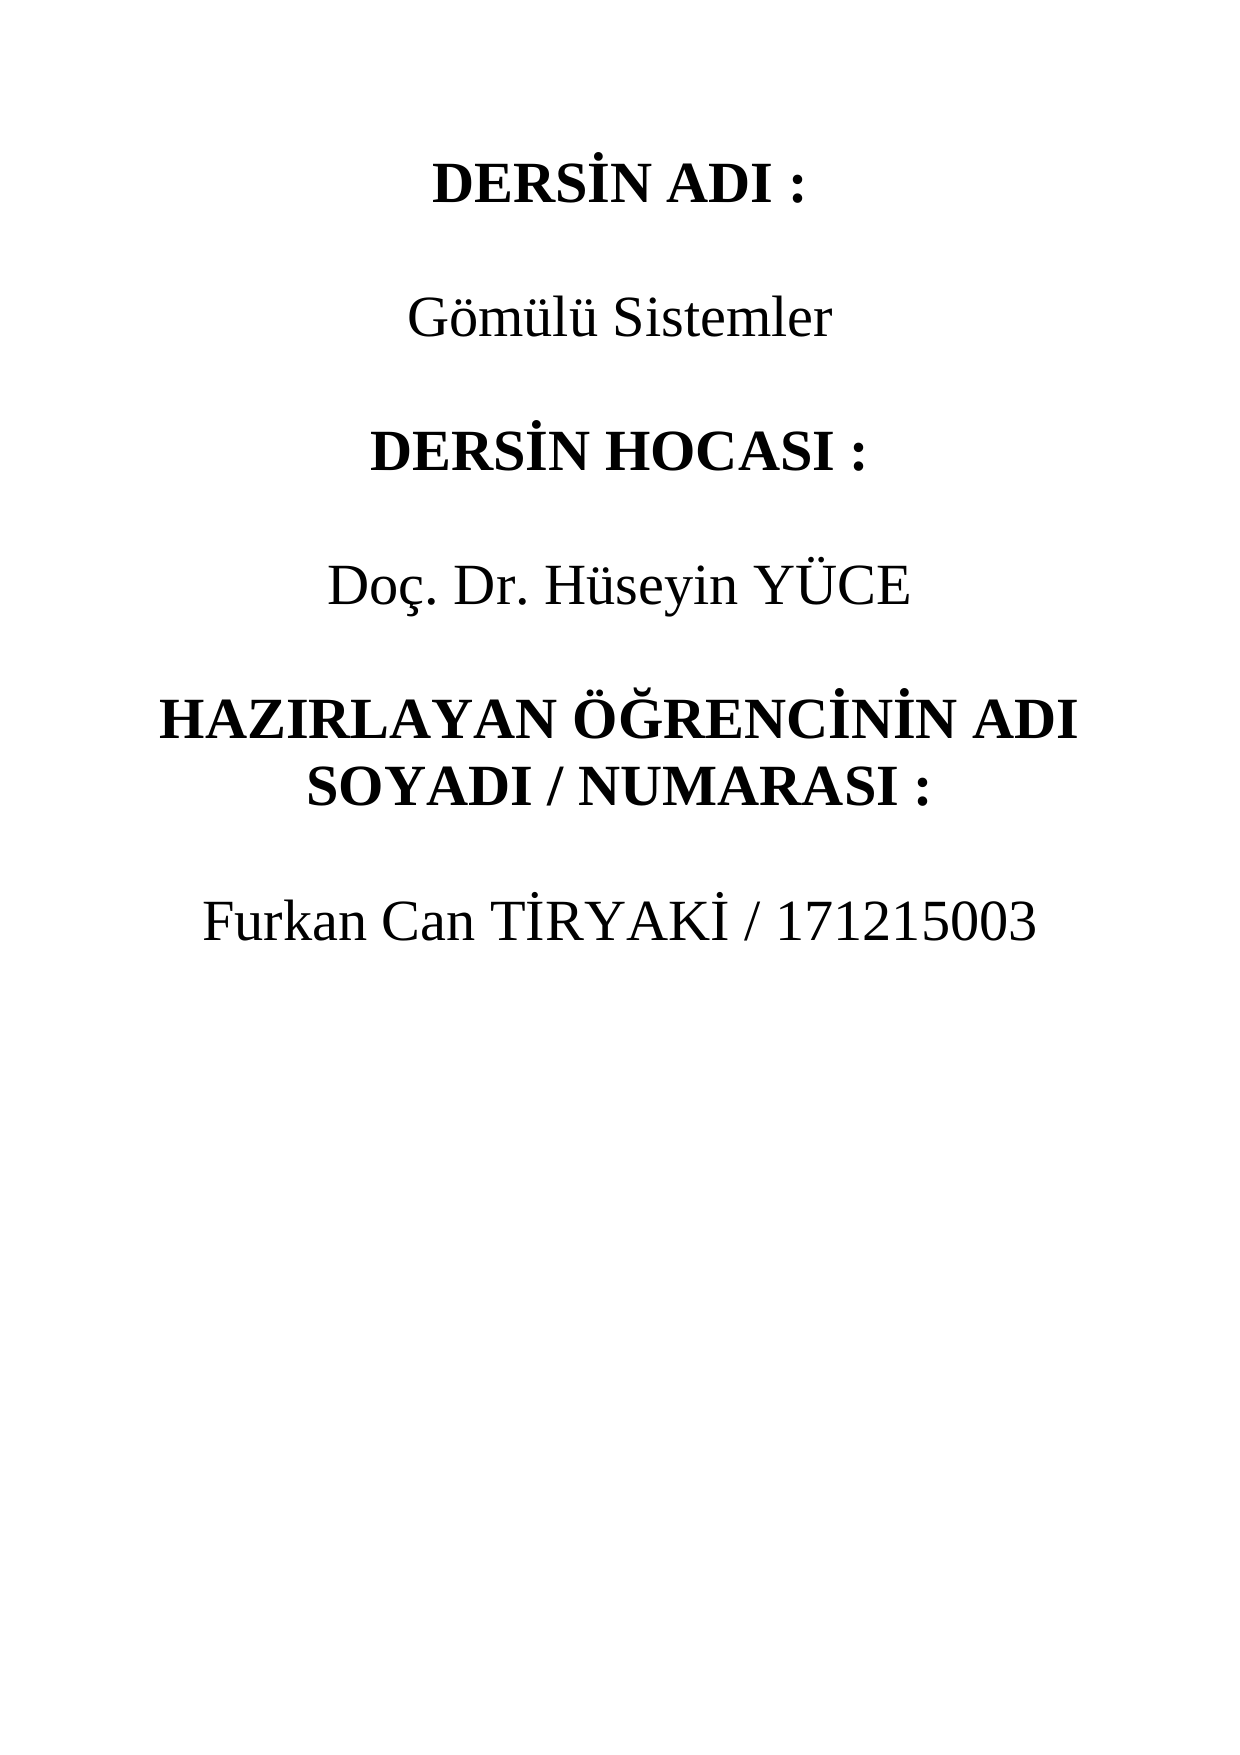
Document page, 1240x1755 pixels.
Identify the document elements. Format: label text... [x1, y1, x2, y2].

text Furkan Can TİRYAKİ / 171215003 [148, 886, 1092, 953]
text DERSİN ADI : [148, 148, 1092, 215]
text DERSİN HOCASI : [148, 416, 1092, 483]
text HAZIRLAYAN ÖĞRENCİNİN ADI SOYADI / NUMARASI : [148, 684, 1092, 818]
text Doç. Dr. Hüseyin YÜCE [148, 550, 1092, 617]
text Gömülü Sistemler [148, 282, 1092, 349]
